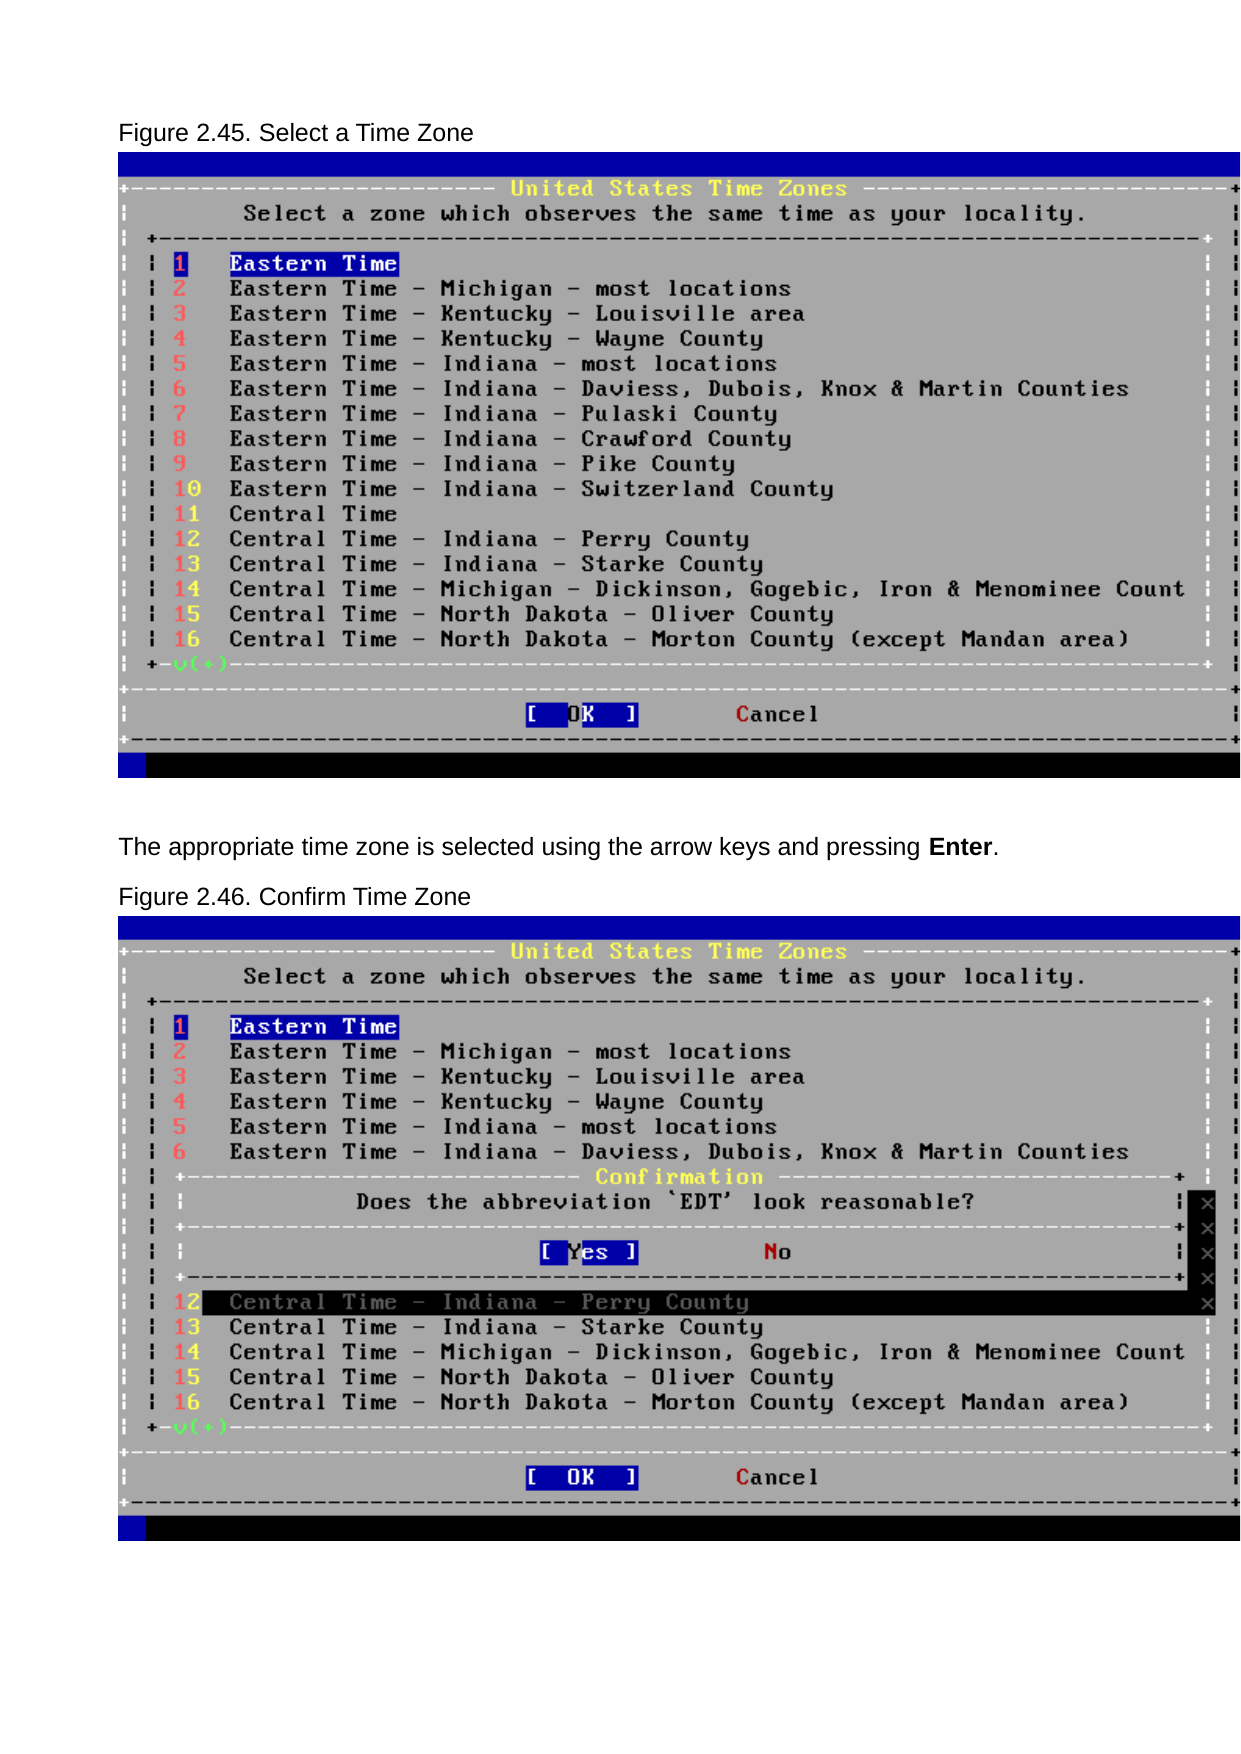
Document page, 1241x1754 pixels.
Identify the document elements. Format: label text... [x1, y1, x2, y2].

text Figure 2.45. Select a Time Zone [118, 118, 1122, 147]
picture [118, 916, 1241, 1541]
text Figure 2.46. Confirm Time Zone [118, 881, 1122, 910]
picture [118, 152, 1241, 778]
text The appropriate time zone is selected using the arrow keys and pressing Enter. [118, 832, 1122, 861]
